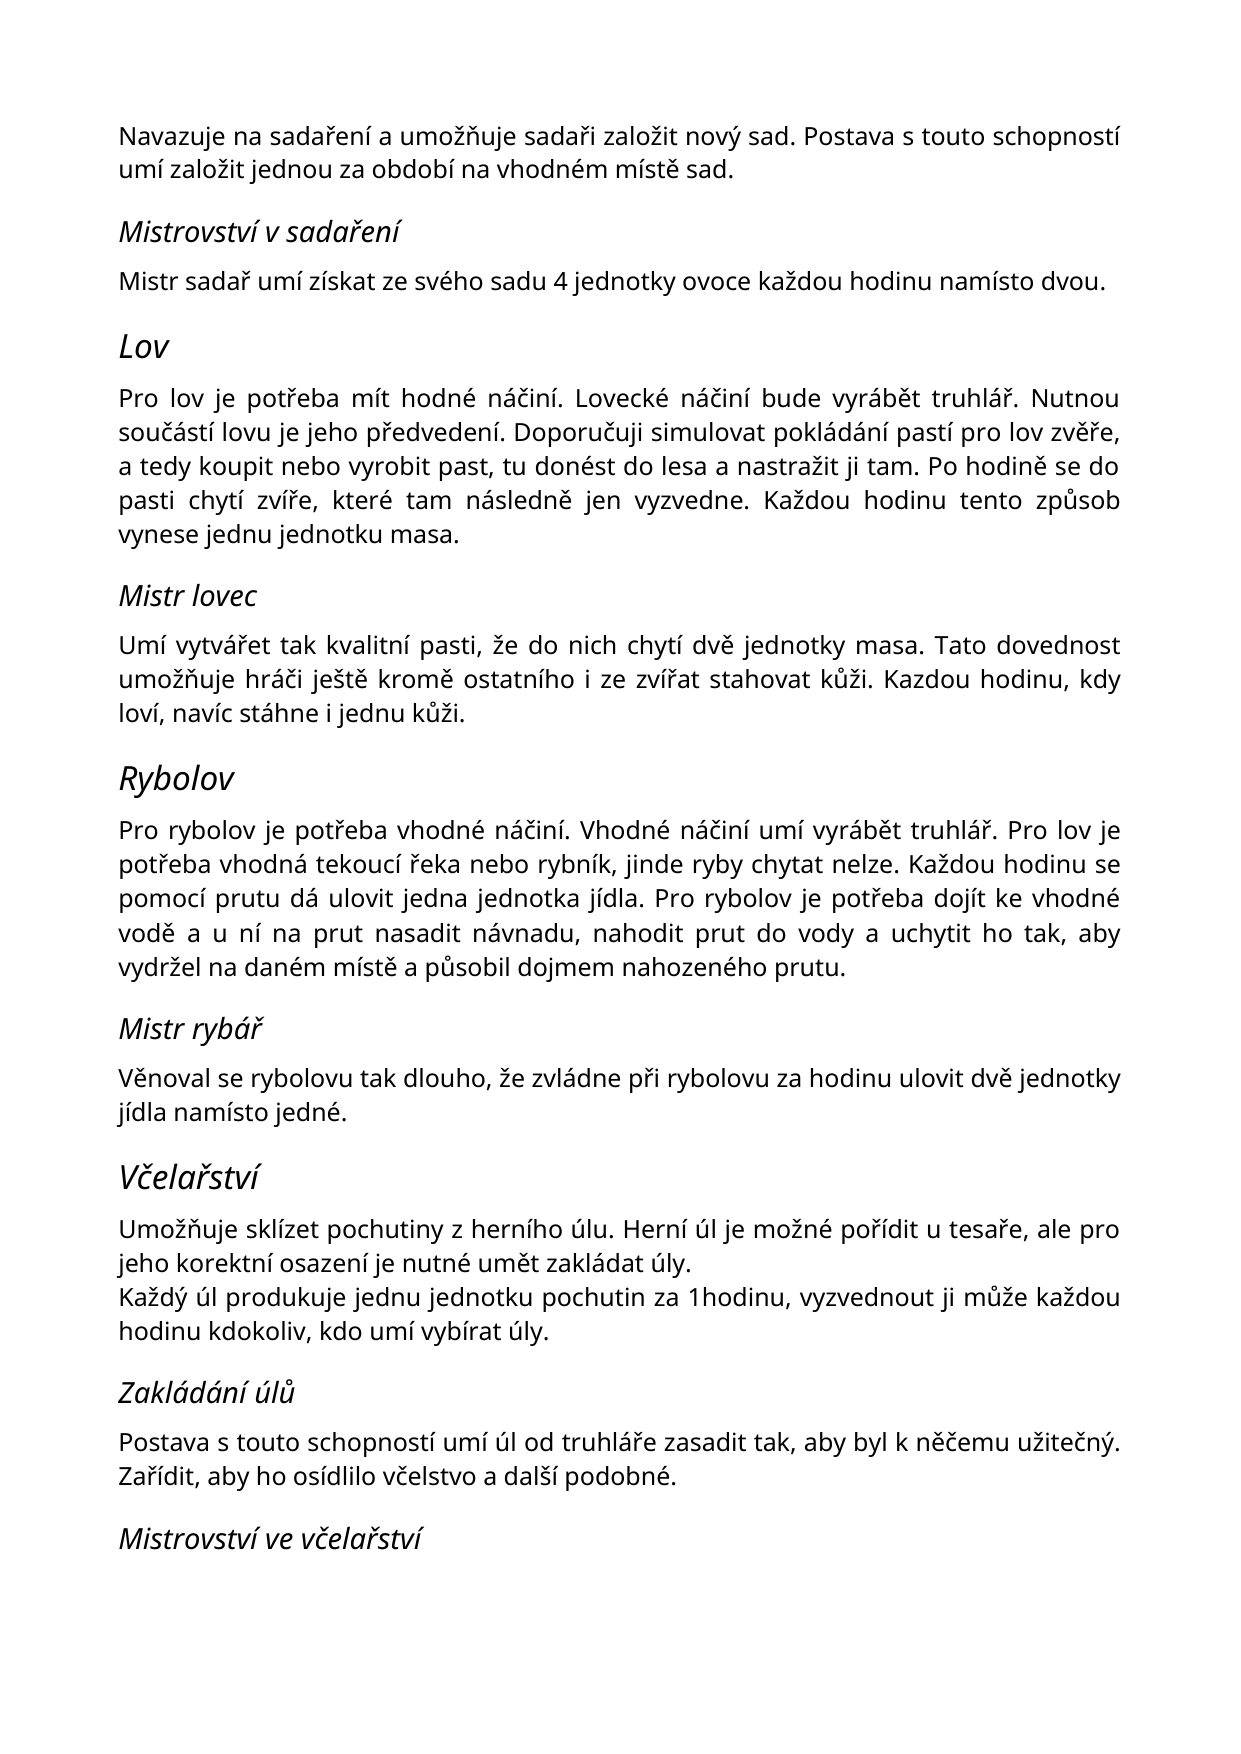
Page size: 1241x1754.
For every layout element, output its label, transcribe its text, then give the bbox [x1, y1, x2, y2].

subtitle Mistrovství v sadaření [118, 211, 1122, 251]
text Pro rybolov je potřeba vhodné náčiní. Vhodné náčiní umí vyrábět truhlář. Pro lov je potřeba vhodná tekoucí řeka nebo rybník, jinde ryby chytat nelze. Každou hodinu se pomocí prutu dá ulovit jedna jednotka jídla. Pro rybolov je potřeba dojít ke vhodné vodě a u ní na prut nasadit návnadu, nahodit prut do vody a uchytit ho tak, aby vydržel na daném místě a působil dojmem nahozeného prutu. [118, 813, 1122, 983]
text Věnoval se rybolovu tak dlouho, že zvládne při rybolovu za hodinu ulovit dvě jednotky jídla namísto jedné. [118, 1061, 1122, 1129]
text Každý úl produkuje jednu jednotku pochutin za 1hodinu, vyzvednout ji může každou hodinu kdokoliv, kdo umí vybírat úly. [118, 1280, 1122, 1348]
subtitle Včelařství [118, 1154, 1122, 1199]
text Postava s touto schopností umí úl od truhláře zasadit tak, aby byl k něčemu užitečný. Zařídit, aby ho osídlilo včelstvo a další podobné. [118, 1425, 1122, 1493]
text Pro lov je potřeba mít hodné náčiní. Lovecké náčiní bude vyrábět truhlář. Nutnou součástí lovu je jeho předvedení. Doporučuji simulovat pokládání pastí pro lov zvěře, a tedy koupit nebo vyrobit past, tu donést do lesa a nastražit ji tam. Po hodině se do pasti chytí zvíře, které tam následně jen vyzvedne. Každou hodinu tento způsob vynese jednu jednotku masa. [118, 380, 1122, 551]
subtitle Rybolov [118, 755, 1122, 801]
text Navazuje na sadaření a umožňuje sadaři založit nový sad. Postava s touto schopností umí založit jednou za období na vhodném místě sad. [118, 118, 1122, 186]
subtitle Lov [118, 322, 1122, 368]
subtitle Zakládání úlů [118, 1373, 1122, 1412]
subtitle Mistr lovec [118, 576, 1122, 615]
text Umí vytvářet tak kvalitní pasti, že do nich chytí dvě jednotky masa. Tato dovednost umožňuje hráči ještě kromě ostatního i ze zvířat stahovat kůži. Kazdou hodinu, kdy loví, navíc stáhne i jednu kůži. [118, 628, 1122, 730]
text Umožňuje sklízet pochutiny z herního úlu. Herní úl je možné pořídit u tesaře, ale pro jeho korektní osazení je nutné umět zakládat úly. [118, 1212, 1122, 1280]
text Mistr sadař umí získat ze svého sadu 4 jednotky ovoce každou hodinu namísto dvou. [118, 263, 1122, 297]
subtitle Mistrovství ve včelařství [118, 1518, 1122, 1558]
subtitle Mistr rybář [118, 1008, 1122, 1048]
